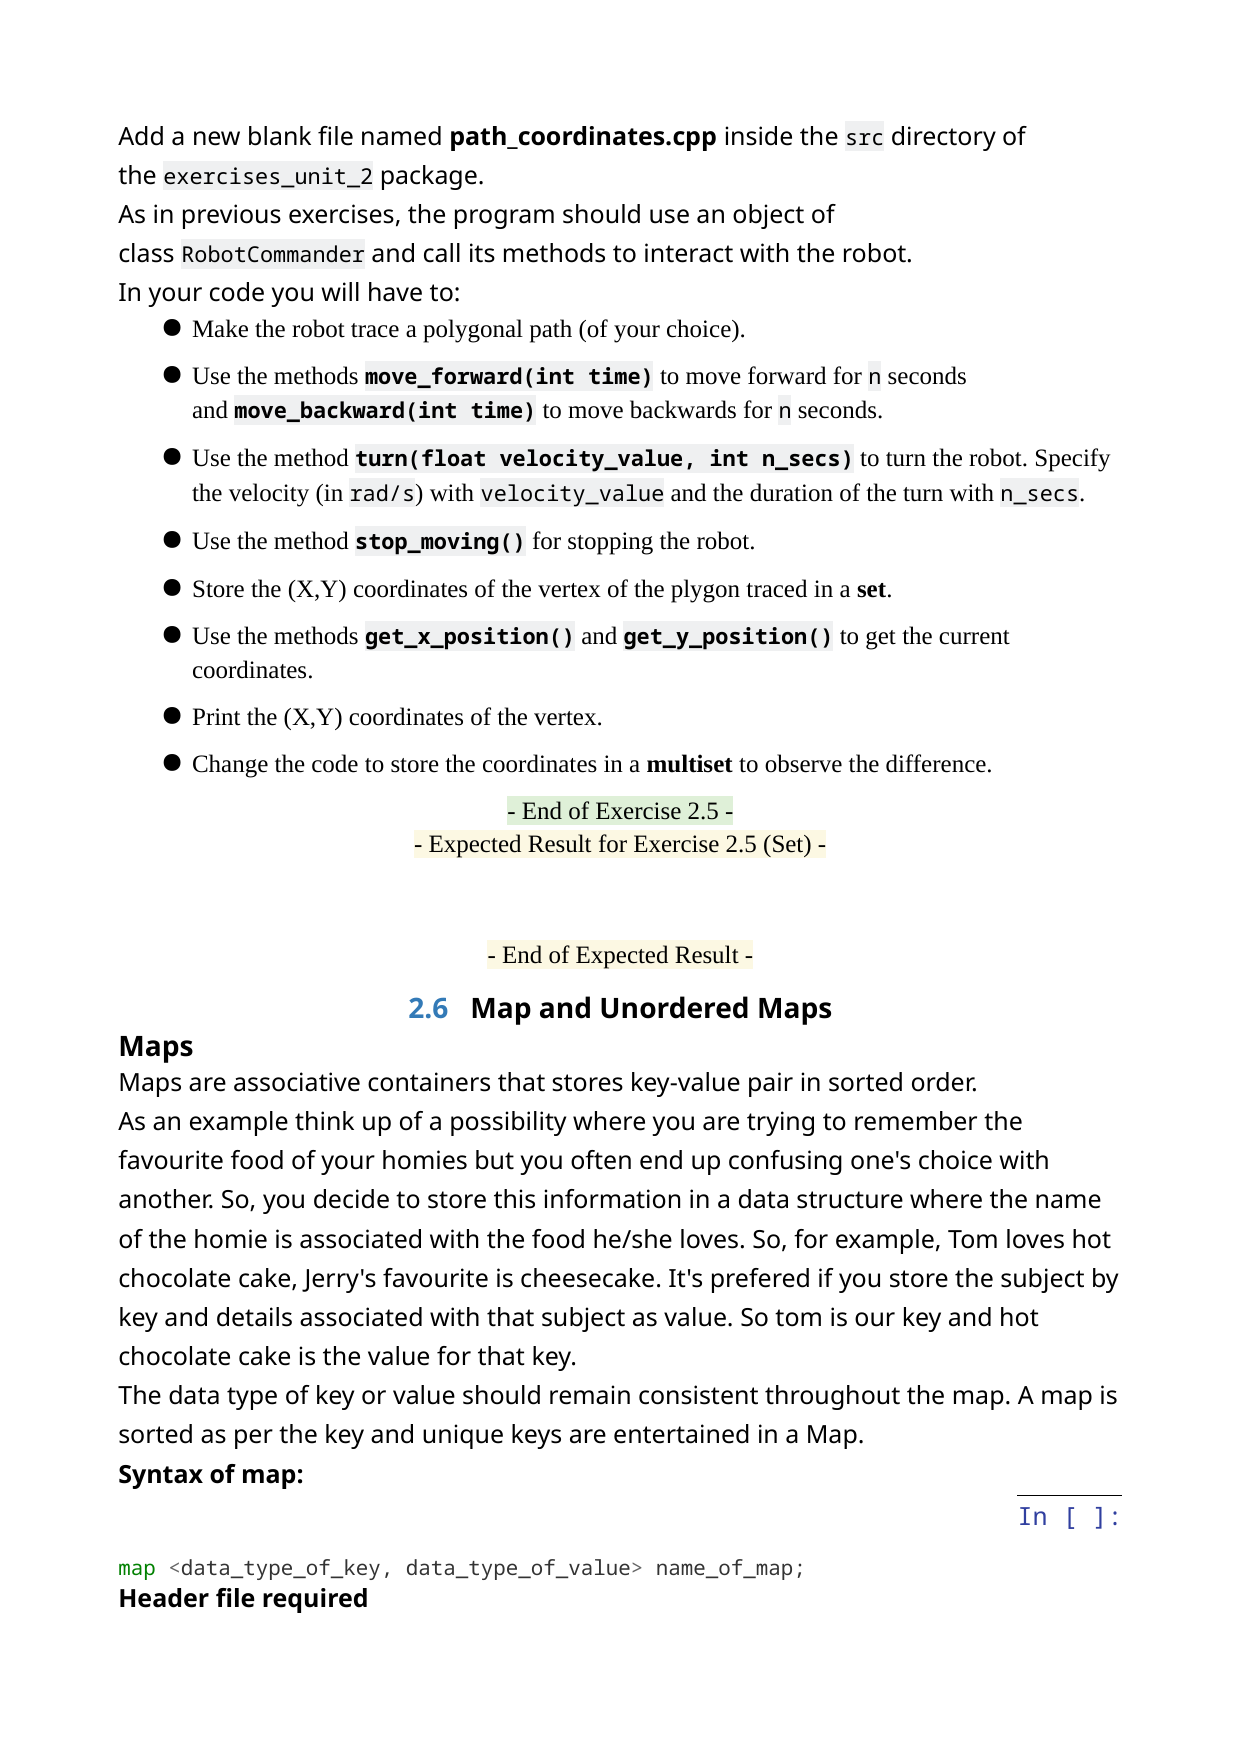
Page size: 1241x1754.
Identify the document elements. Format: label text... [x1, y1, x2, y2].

text - Expected Result for Exercise 2.5 (Set) - [118, 829, 1122, 858]
text The data type of key or value should remain consistent throughout the map. A map is sorted as per the key and unique keys are entertained in a Map. [118, 1378, 1122, 1451]
text Add a new blank file named path_coordinates.cpp inside the src directory of the exercises_unit_2 package. [118, 118, 1122, 191]
text Syntax of map: [118, 1456, 1122, 1490]
text As an example think up of a possibility where you are trying to remember the favourite food of your homies but you often end up confusing one's choice with another. So, you decide to store this information in a data structure where the name of the homie is associated with the food he/she loves. So, for example, Tom loves hot chocolate cake, Jerry's favourite is cheesecake. It's prefered if you store the subject by key and details associated with that subject as value. So tom is our key and hot chocolate cake is the value for that key. [118, 1104, 1122, 1373]
text In [ ]: [118, 1495, 1122, 1532]
list Use the method stop_moving() for stopping the robot. [162, 526, 1122, 556]
text Header file required [118, 1581, 1122, 1615]
list Use the methods move_forward(int time) to move forward for n seconds and move_backward(int time) to move backwards for n seconds. [162, 361, 1122, 425]
list Use the methods get_x_position() and get_y_position() to get the current coordinates. [162, 621, 1122, 684]
text - End of Exercise 2.5 - [118, 796, 1122, 825]
text - End of Expected Result - [118, 940, 1122, 969]
subtitle 2.6 Map and Unordered Maps [118, 988, 1122, 1026]
list Store the (X,Y) coordinates of the vertex of the plygon traced in a set. [162, 574, 1122, 603]
text In your code you will have to: [118, 275, 1122, 309]
list Change the code to store the coordinates in a multiset to observe the difference. [162, 749, 1122, 778]
list Use the method turn(float velocity_value, int n_secs) to turn the robot. Specify the velocity (in rad/s) with velocity_value and the duration of the turn with n_secs. [162, 443, 1122, 507]
list Make the robot trace a polygonal path (of your choice). [162, 314, 1122, 343]
text Maps are associative containers that stores key-value pair in sorted order. [118, 1064, 1122, 1099]
subtitle Maps [118, 1026, 1122, 1064]
list Print the (X,Y) coordinates of the vertex. [162, 702, 1122, 731]
text map <data_type_of_key, data_type_of_value> name_of_map; [118, 1553, 1122, 1581]
text As in previous exercises, the program should use an object of class RobotCommander and call its methods to interact with the robot. [118, 196, 1122, 270]
